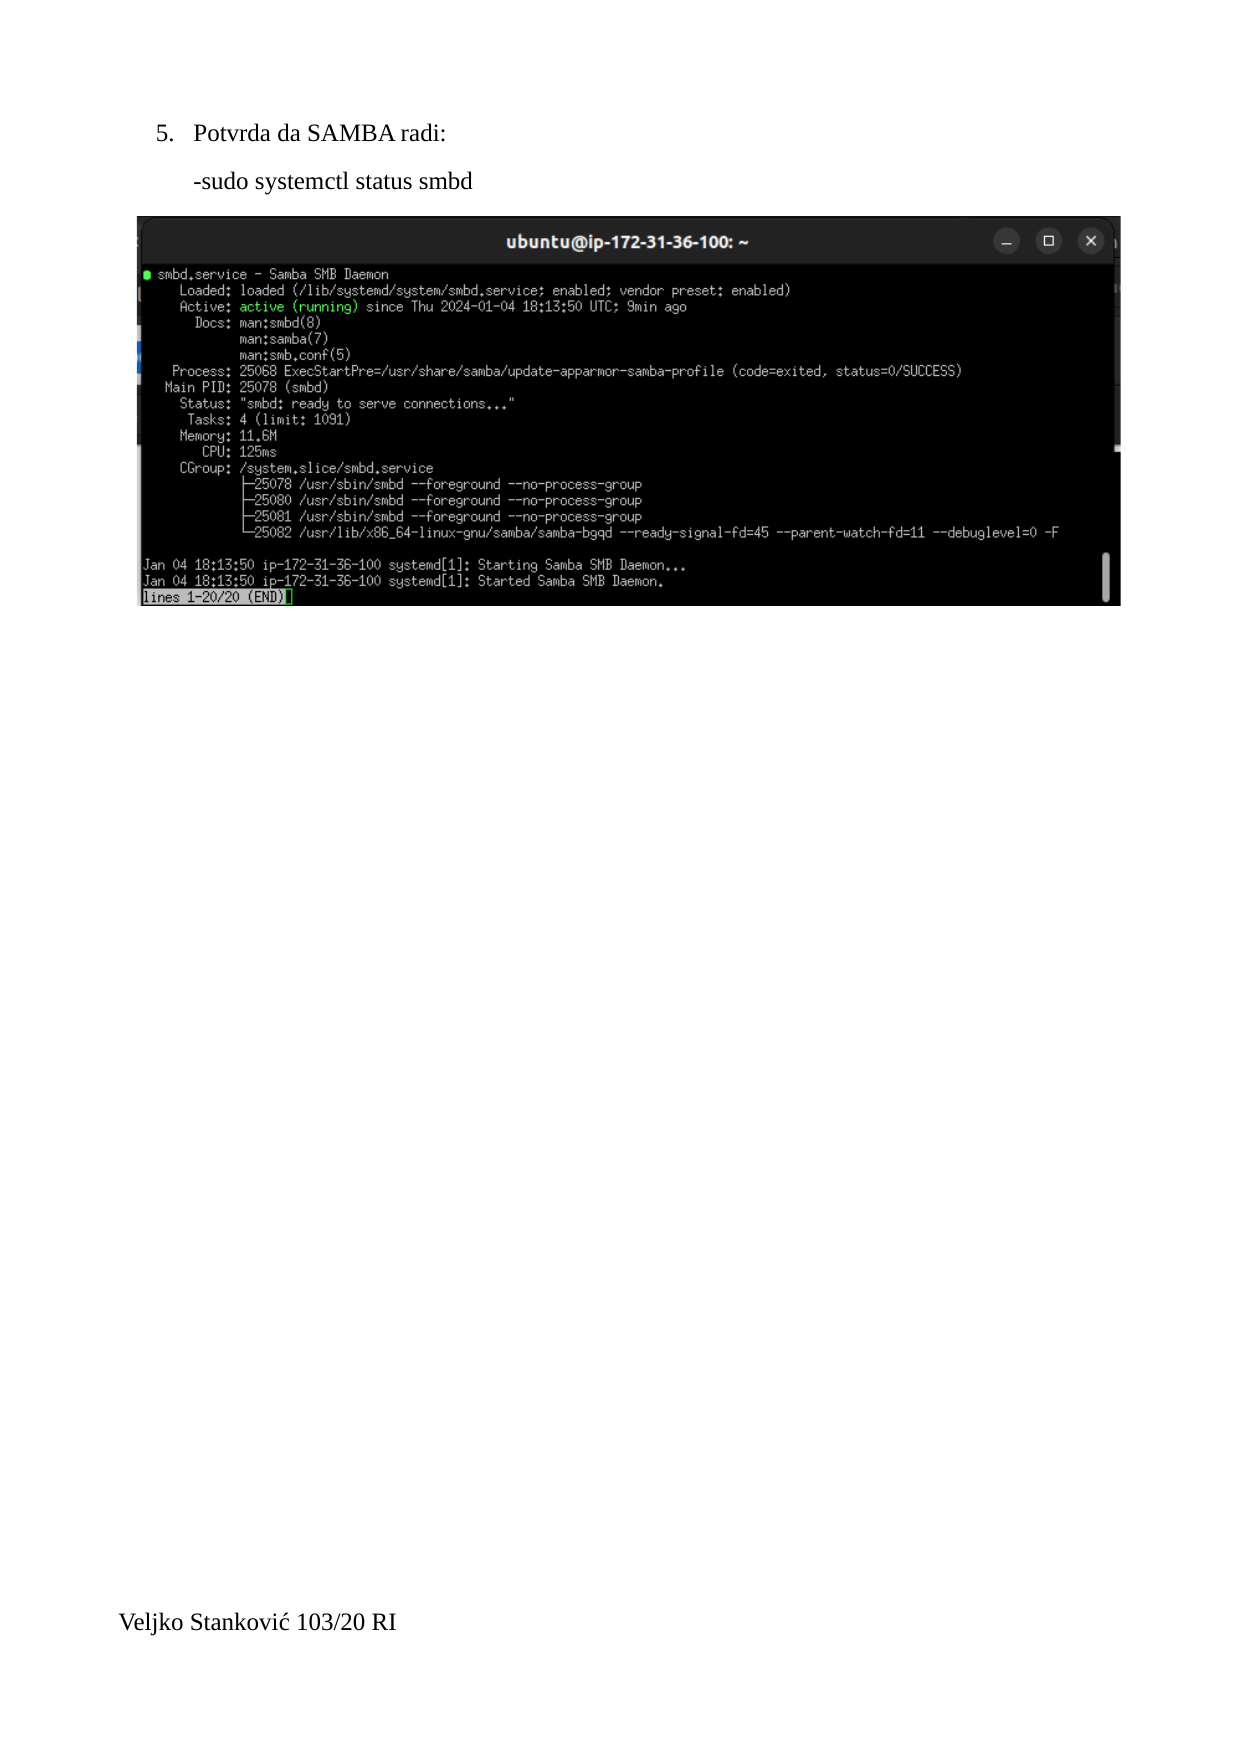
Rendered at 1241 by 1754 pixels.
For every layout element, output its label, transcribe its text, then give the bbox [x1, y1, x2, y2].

list -sudo systemctl status smbd [156, 166, 1139, 194]
list Potvrda da SAMBA radi: [156, 118, 1139, 147]
picture [136, 216, 1121, 606]
